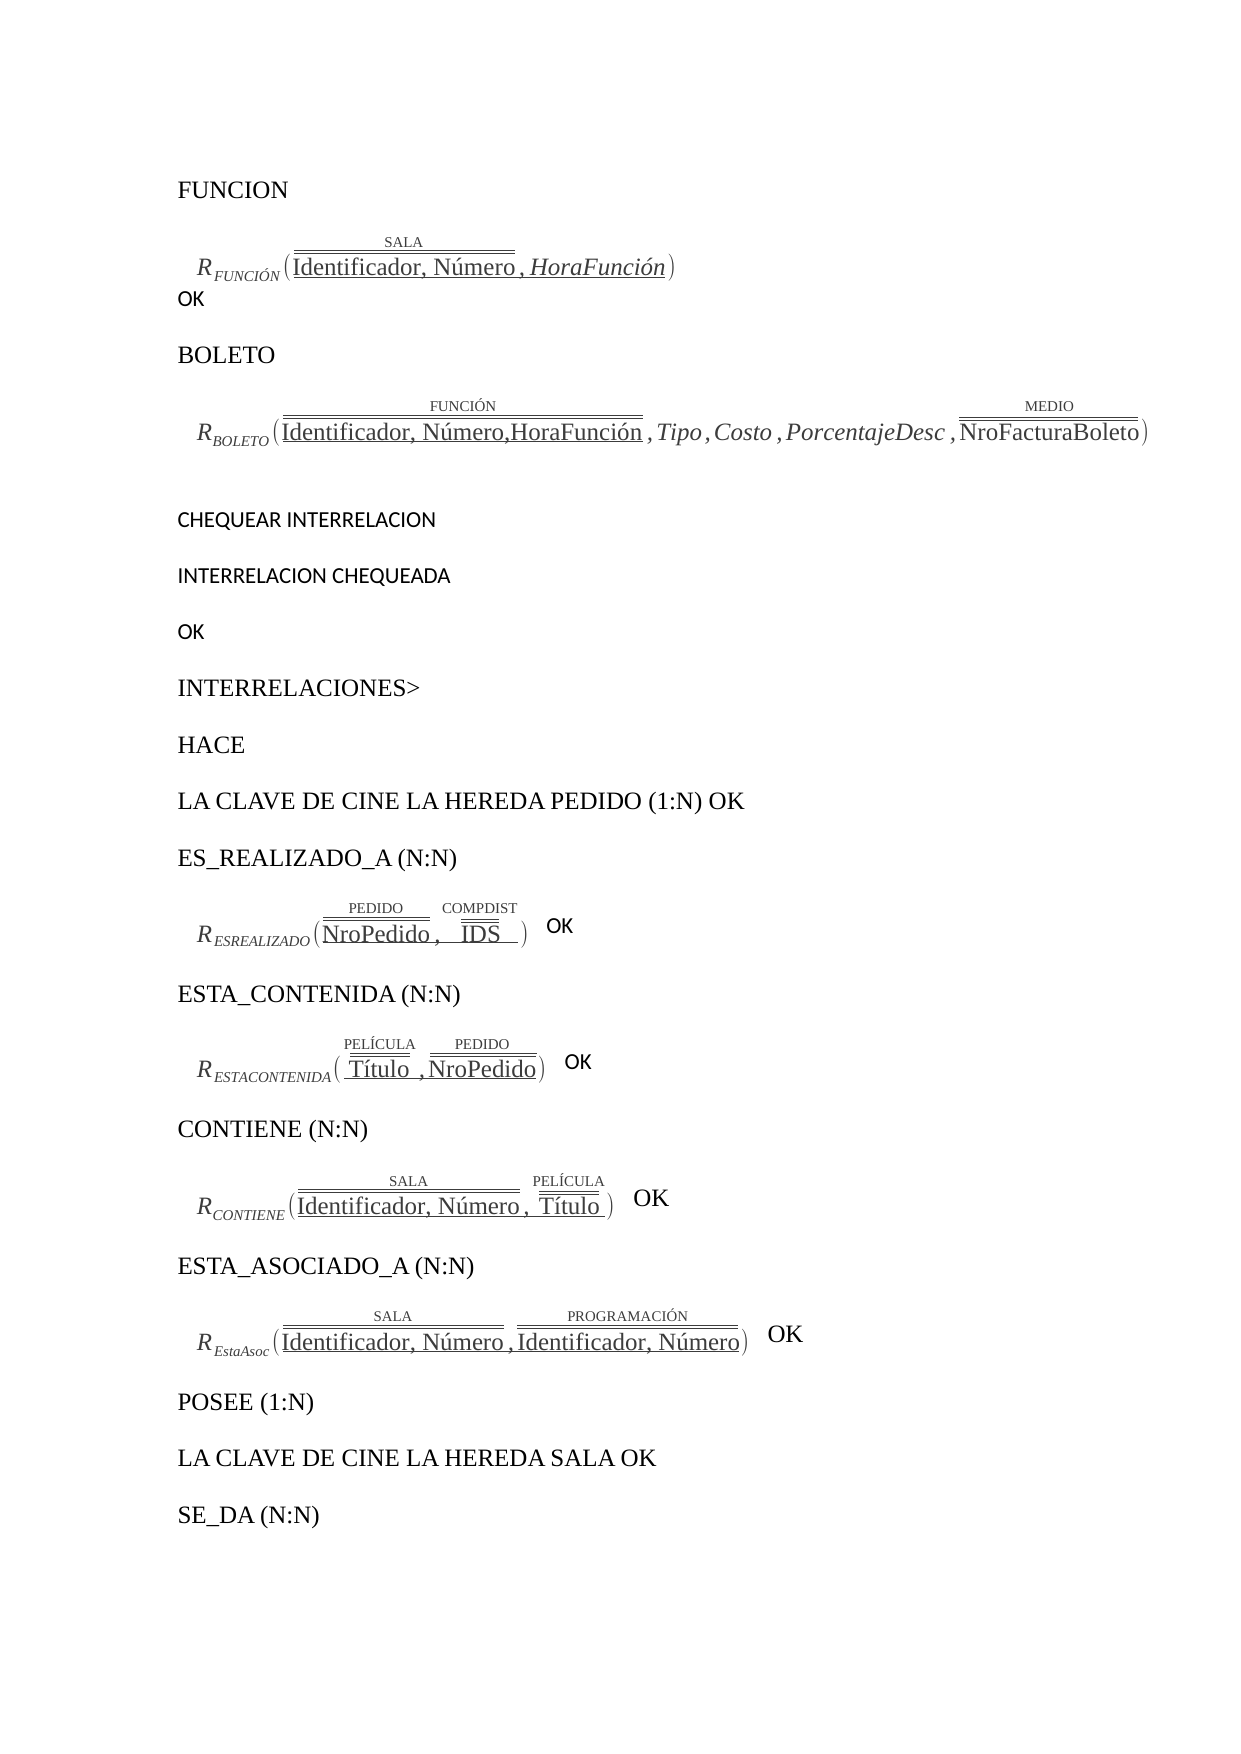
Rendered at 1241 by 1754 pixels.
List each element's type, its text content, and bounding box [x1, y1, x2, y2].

text SE_DA (N:N) [177, 1500, 1063, 1529]
text OK [177, 617, 1063, 645]
text LA CLAVE DE CINE LA HEREDA SALA OK [177, 1443, 1063, 1472]
text POSEE (1:N) [177, 1387, 1063, 1416]
text OK [177, 1308, 1063, 1359]
text INTERRELACION CHEQUEADA [177, 561, 1063, 589]
text FUNCION [177, 176, 1063, 204]
text ESTA_CONTENIDA (N:N) [177, 979, 1063, 1008]
text OK [177, 900, 1063, 951]
text BOLETO [177, 340, 1063, 369]
text OK [177, 1036, 1063, 1086]
text ES_REALIZADO_A (N:N) [177, 843, 1063, 872]
text HACE [177, 730, 1063, 758]
text INTERRELACIONES> [177, 673, 1063, 702]
text CONTIENE (N:N) [177, 1114, 1063, 1143]
text CHEQUEAR INTERRELACION [177, 505, 1063, 533]
text OK [177, 284, 1063, 312]
text OK [177, 1172, 1063, 1223]
text LA CLAVE DE CINE LA HEREDA PEDIDO (1:N) OK [177, 786, 1063, 815]
text ESTA_ASOCIADO_A (N:N) [177, 1251, 1063, 1280]
